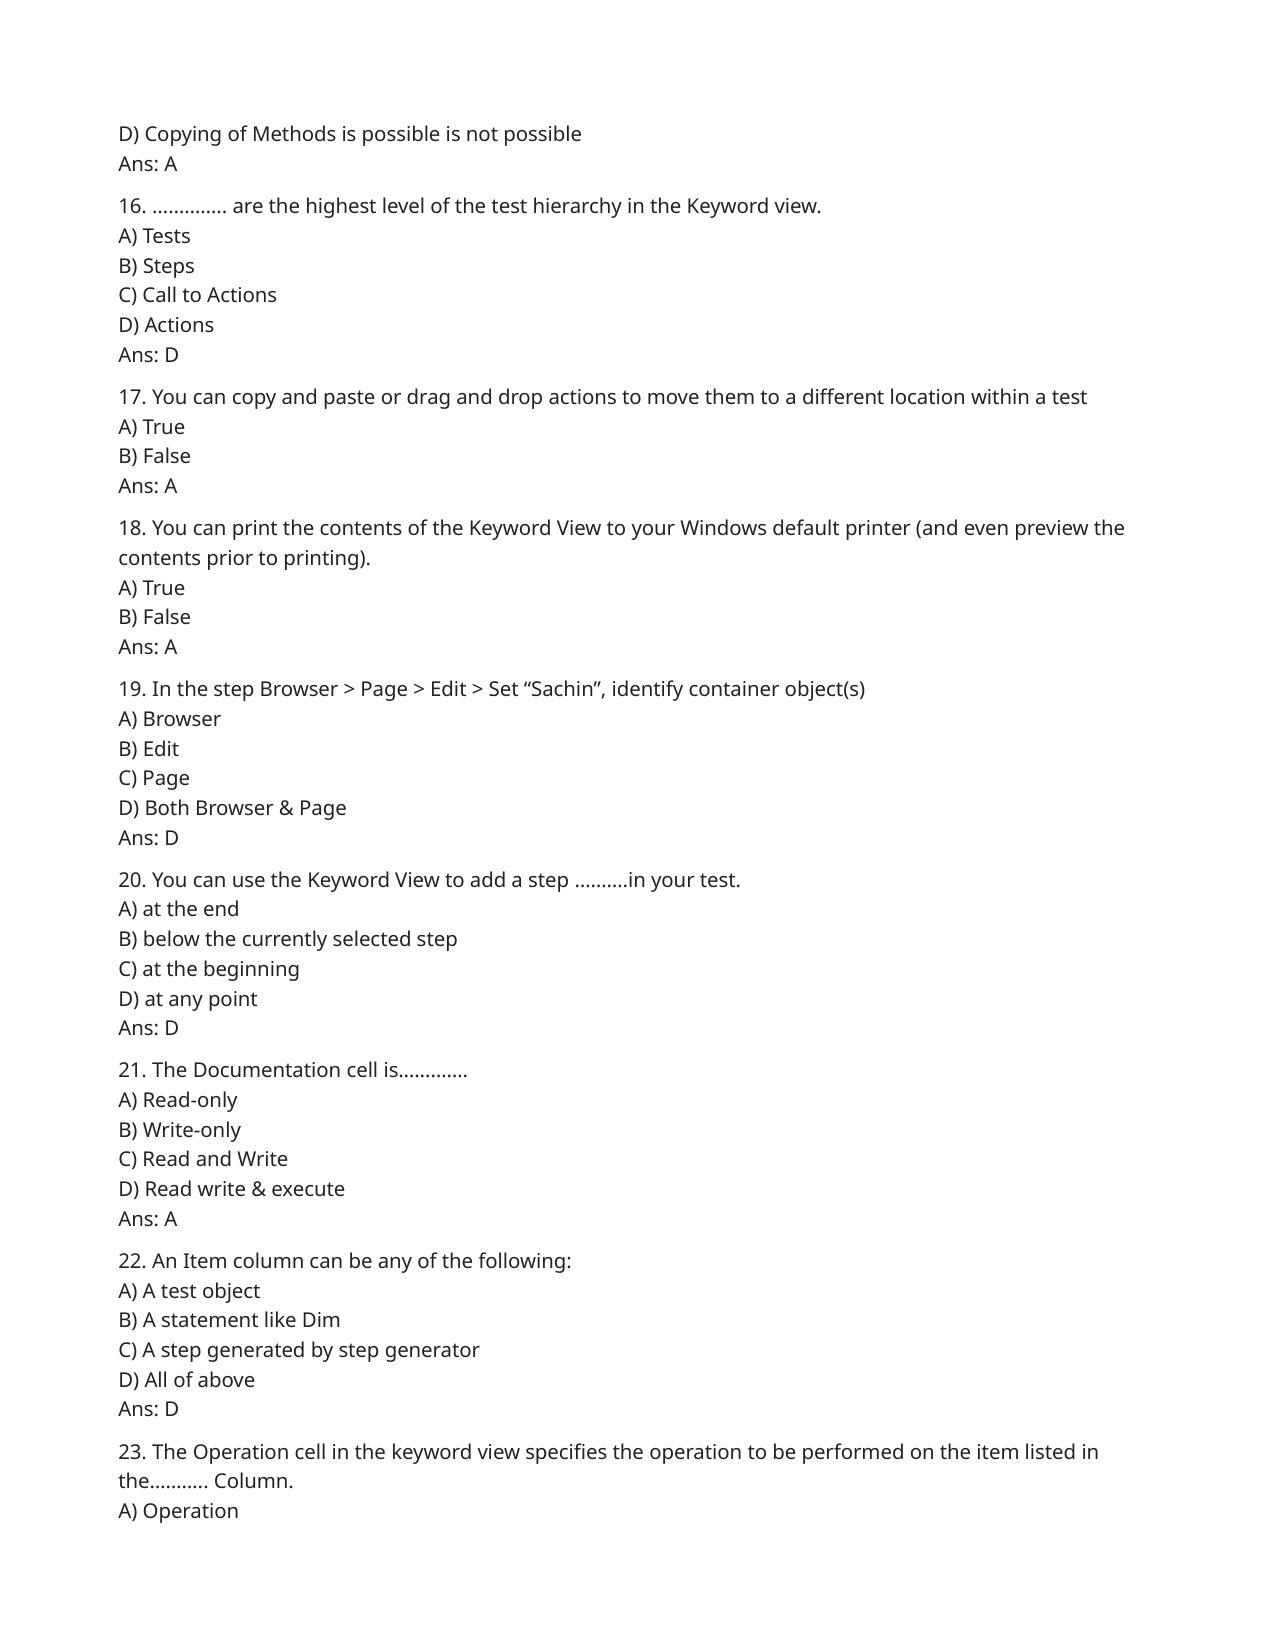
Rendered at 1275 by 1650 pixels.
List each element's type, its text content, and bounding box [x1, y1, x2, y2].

text D) Copying of Methods is possible is not possible Ans: A [118, 118, 1157, 177]
text 23. The Operation cell in the keyword view specifies the operation to be performed on the item listed in the……….. Column. A) Operation [118, 1435, 1157, 1524]
text 16. ………….. are the highest level of the test hierarchy in the Keyword view. A) Tests B) Steps C) Call to Actions D) Actions Ans: D [118, 190, 1157, 368]
text 21. The Documentation cell is…………. A) Read-only B) Write-only C) Read and Write D) Read write & execute Ans: A [118, 1054, 1157, 1232]
text 17. You can copy and paste or drag and drop actions to move them to a different location within a test A) True B) False Ans: A [118, 381, 1157, 499]
text 19. In the step Browser > Page > Edit > Set “Sachin”, identify container object(s) A) Browser B) Edit C) Page D) Both Browser & Page Ans: D [118, 673, 1157, 851]
text 18. You can print the contents of the Keyword View to your Windows default printer (and even preview the contents prior to printing). A) True B) False Ans: A [118, 512, 1157, 660]
text 22. An Item column can be any of the following: A) A test object B) A statement like Dim C) A step generated by step generator D) All of above Ans: D [118, 1245, 1157, 1423]
text 20. You can use the Keyword View to add a step ……….in your test. A) at the end B) below the currently selected step C) at the beginning D) at any point Ans: D [118, 863, 1157, 1042]
